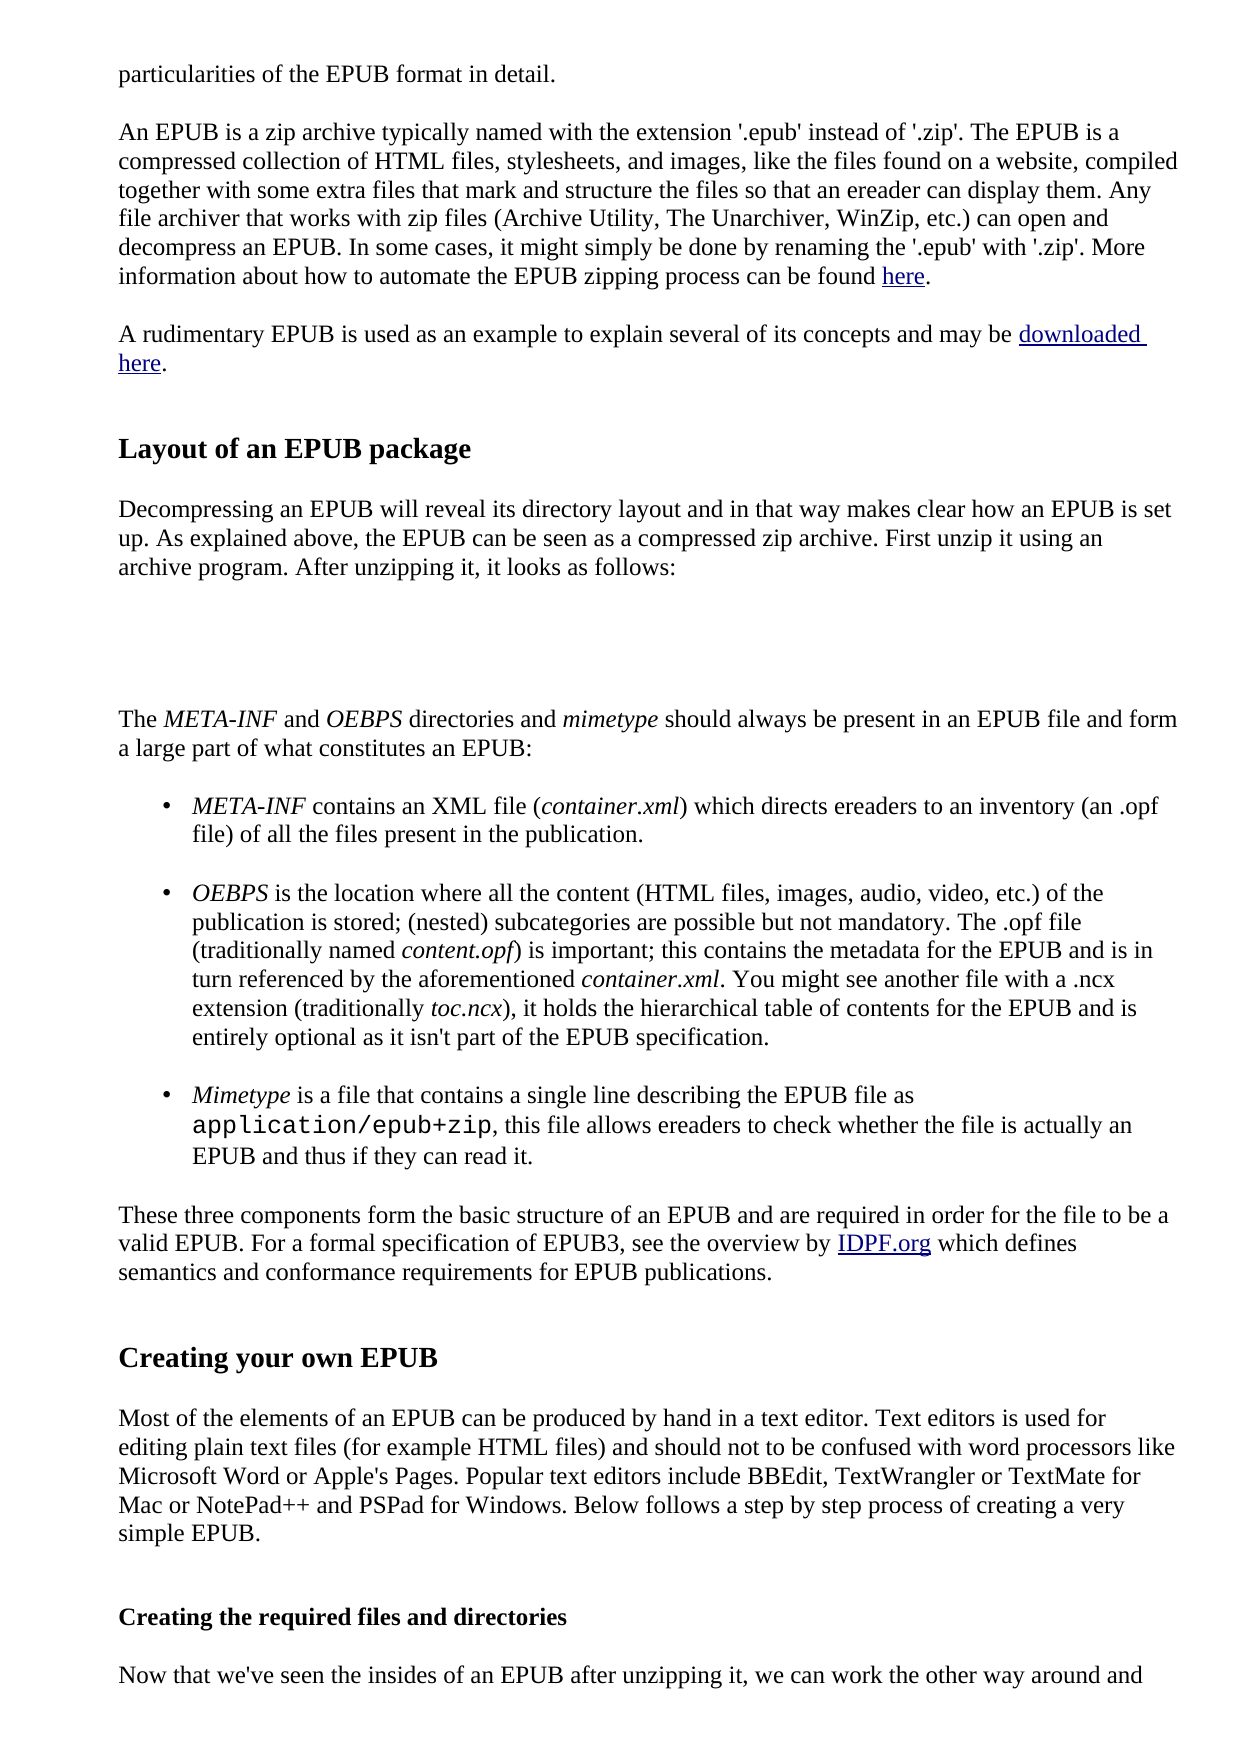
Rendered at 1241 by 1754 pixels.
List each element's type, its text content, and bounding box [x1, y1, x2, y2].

subtitle Layout of an EPUB package [118, 431, 1181, 465]
text A rudimentary EPUB is used as an example to explain several of its concepts and may be downloaded here. [118, 319, 1181, 377]
subtitle Creating your own EPUB [118, 1340, 1181, 1374]
subtitle Creating the required files and directories [118, 1602, 1181, 1630]
text An EPUB is a zip archive typically named with the extension '.epub' instead of '.zip'. The EPUB is a compressed collection of HTML files, stylesheets, and images, like the files found on a website, compiled together with some extra files that mark and structure the files so that an ereader can display them. Any file archiver that works with zip files (Archive Utility, The Unarchiver, WinZip, etc.) can open and decompress an EPUB. In some cases, it might simply be done by renaming the '.epub' with '.zip'. More information about how to automate the EPUB zipping process can be found here. [118, 117, 1181, 290]
list OEBPS is the location where all the content (HTML files, images, audio, video, etc.) of the publication is stored; (nested) subcategories are possible but not mandatory. The .opf file (traditionally named content.opf) is important; this contains the metadata for the EPUB and is in turn referenced by the aforementioned container.xml. You might see another file with a .ncx extension (traditionally toc.ncx), it holds the hierarchical table of contents for the EPUB and is entirely optional as it isn't part of the EPUB specification. [162, 878, 1181, 1050]
text The META-INF and OEBPS directories and mimetype should always be present in an EPUB file and form a large part of what constitutes an EPUB: [118, 704, 1181, 761]
text Decompressing an EPUB will reveal its directory layout and in that way makes clear how an EPUB is set up. As explained above, the EPUB can be seen as a compressed zip archive. First unzip it using an archive program. After unzipping it, it looks as follows: [118, 494, 1181, 581]
text Now that we've seen the insides of an EPUB after unzipping it, we can work the other way around and [118, 1660, 1181, 1689]
list Mimetype is a file that contains a single line describing the EPUB file as application/epub+zip, this file allows ereaders to check whether the file is actually an EPUB and thus if they can read it. [162, 1080, 1181, 1170]
text Most of the elements of an EPUB can be produced by hand in a text editor. Text editors is used for editing plain text files (for example HTML files) and should not to be confused with word processors like Microsoft Word or Apple's Pages. Popular text editors include BBEdit, TextWrangler or TextMate for Mac or NotePad++ and PSPad for Windows. Below follows a step by step process of creating a very simple EPUB. [118, 1403, 1181, 1547]
text These three components form the basic structure of an EPUB and are required in order for the file to be a valid EPUB. For a formal specification of EPUB3, see the overview by IDPF.org which defines semantics and conformance requirements for EPUB publications. [118, 1200, 1181, 1286]
text particularities of the EPUB format in detail. [118, 59, 1181, 88]
list META-INF contains an XML file (container.xml) which directs ereaders to an inventory (an .opf file) of all the files present in the publication. [162, 791, 1181, 848]
